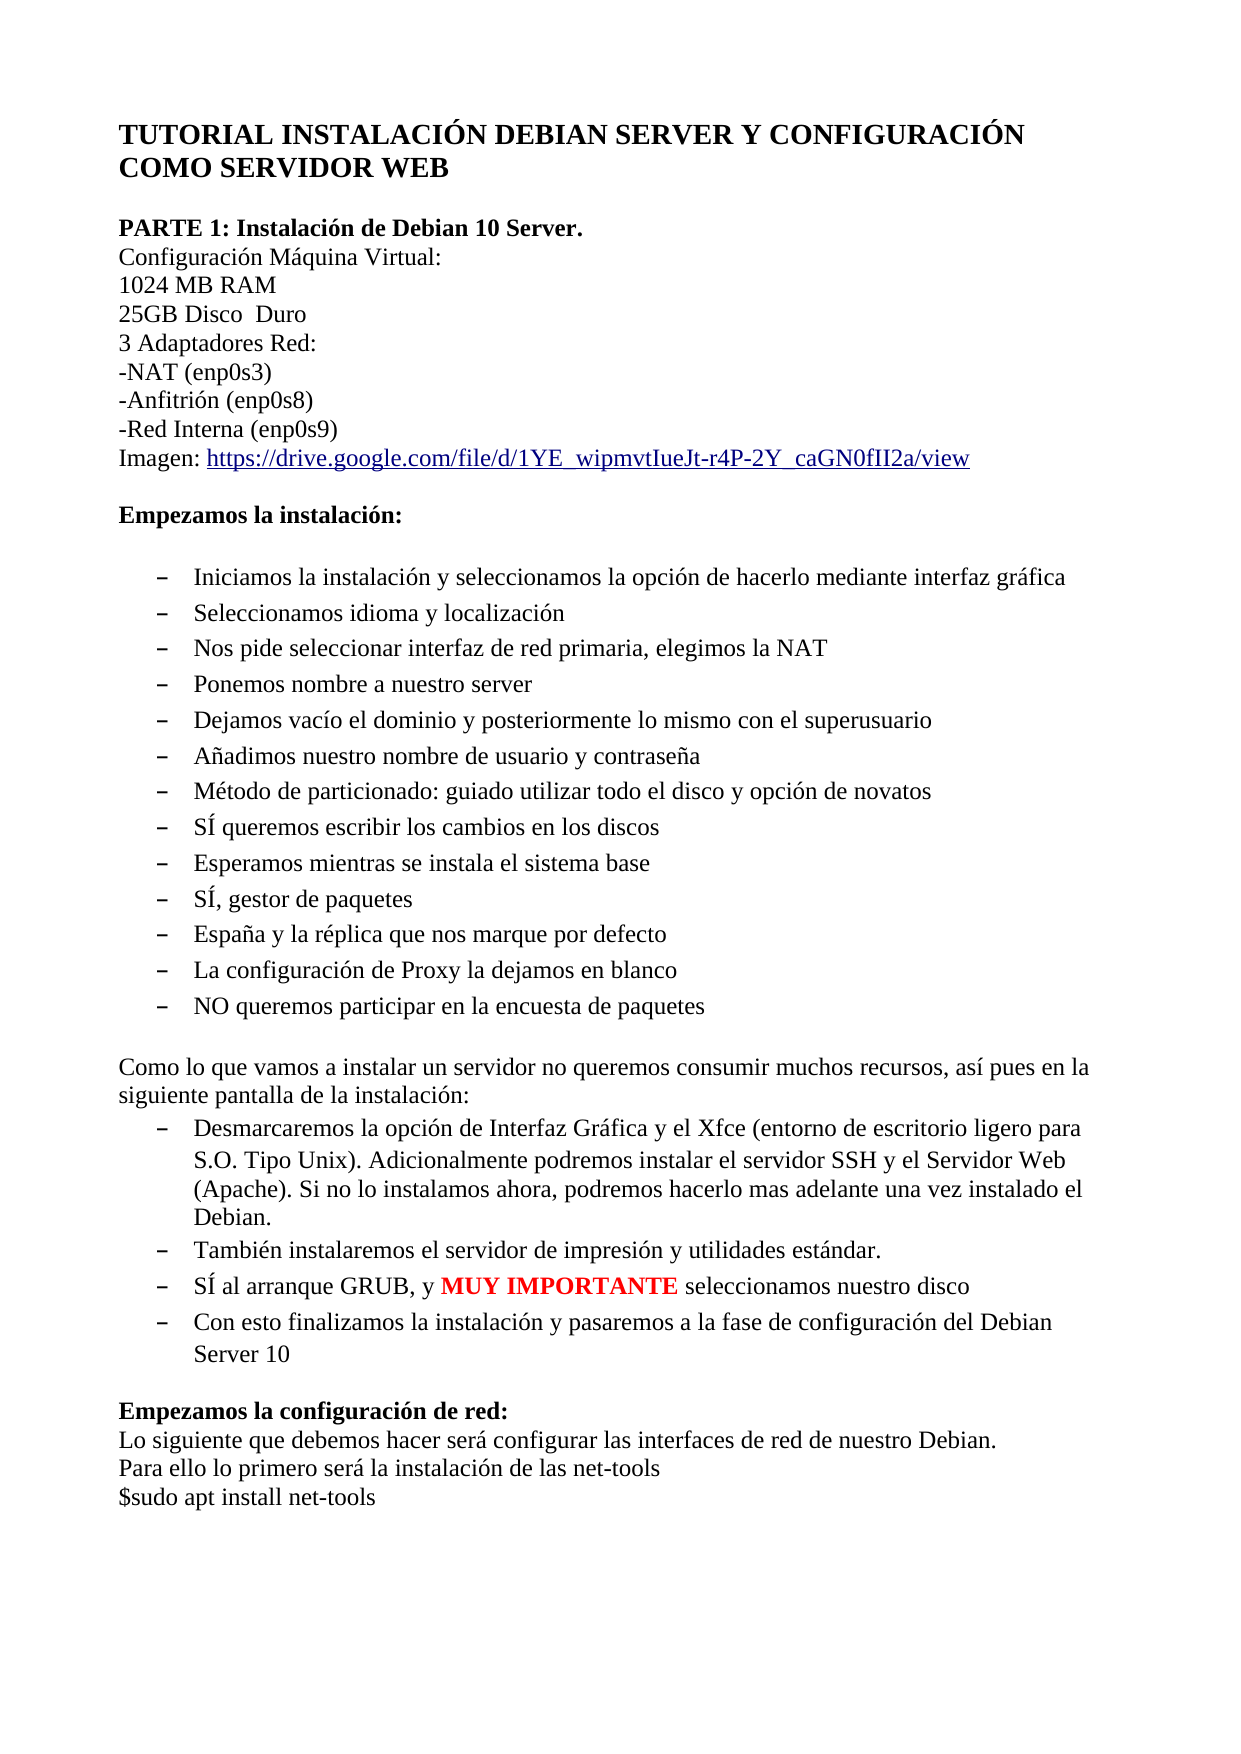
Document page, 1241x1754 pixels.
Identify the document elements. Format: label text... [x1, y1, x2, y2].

subtitle Empezamos la instalación: [118, 500, 1134, 529]
subtitle PARTE 1: Instalación de Debian 10 Server. [118, 213, 1134, 242]
list Nos pide seleccionar interfaz de red primaria, elegimos la NAT [156, 630, 1134, 664]
text $sudo apt install net-tools [118, 1482, 1134, 1511]
list Seleccionamos idioma y localización [156, 594, 1134, 628]
list También instalaremos el servidor de impresión y utilidades estándar. [156, 1232, 1134, 1266]
text 1024 MB RAM [118, 270, 1134, 299]
text Lo siguiente que debemos hacer será configurar las interfaces de red de nuestro Debian. Para ello lo primero será la instalación de las net-tools [118, 1425, 1000, 1482]
text Configuración Máquina Virtual: [118, 242, 1134, 270]
list Ponemos nombre a nuestro server [156, 666, 1134, 700]
list SÍ queremos escribir los cambios en los discos [156, 809, 1134, 843]
list Esperamos mientras se instala el sistema base [156, 844, 1134, 878]
list Con esto finalizamos la instalación y pasaremos a la fase de configuración del Debian Server 10 [156, 1303, 1052, 1367]
list Desmarcaremos la opción de Interfaz Gráfica y el Xfce (entorno de escritorio ligero para [156, 1110, 1134, 1144]
list España y la réplica que nos marque por defecto [156, 916, 1134, 950]
list NO queremos participar en la encuesta de paquetes [156, 988, 1134, 1022]
list Método de particionado: guiado utilizar todo el disco y opción de novatos [156, 773, 1134, 807]
text 25GB Disco Duro 3 Adaptadores Red: [118, 299, 318, 357]
list Añadimos nuestro nombre de usuario y contraseña [156, 737, 1134, 771]
list SÍ, gestor de paquetes [156, 880, 1134, 914]
text -Red Interna (enp0s9) [118, 414, 1134, 443]
text Imagen: https://drive.google.com/file/d/1YE_wipmvtIueJt-r4P-2Y_caGN0fII2a/view [118, 443, 1134, 472]
list Dejamos vacío el dominio y posteriormente lo mismo con el superusuario [156, 701, 1134, 736]
list La configuración de Proxy la dejamos en blanco [156, 952, 1134, 986]
subtitle Empezamos la configuración de red: [118, 1396, 1134, 1425]
list Iniciamos la instalación y seleccionamos la opción de hacerlo mediante interfaz gráfica [156, 558, 1134, 592]
text -Anfitrión (enp0s8) [118, 385, 1134, 414]
text S.O. Tipo Unix). Adicionalmente podremos instalar el servidor SSH y el Servidor Web (Apache). Si no lo instalamos ahora, podremos hacerlo mas adelante una vez instalado el Debian. [193, 1145, 1092, 1231]
title TUTORIAL INSTALACIÓN DEBIAN SERVER Y CONFIGURACIÓN COMO SERVIDOR WEB [118, 117, 1092, 184]
text -NAT (enp0s3) [118, 357, 1134, 385]
list SÍ al arranque GRUB, y MUY IMPORTANTE seleccionamos nuestro disco [156, 1267, 1134, 1302]
text Como lo que vamos a instalar un servidor no queremos consumir muchos recursos, así pues en la siguiente pantalla de la instalación: [118, 1052, 1092, 1109]
